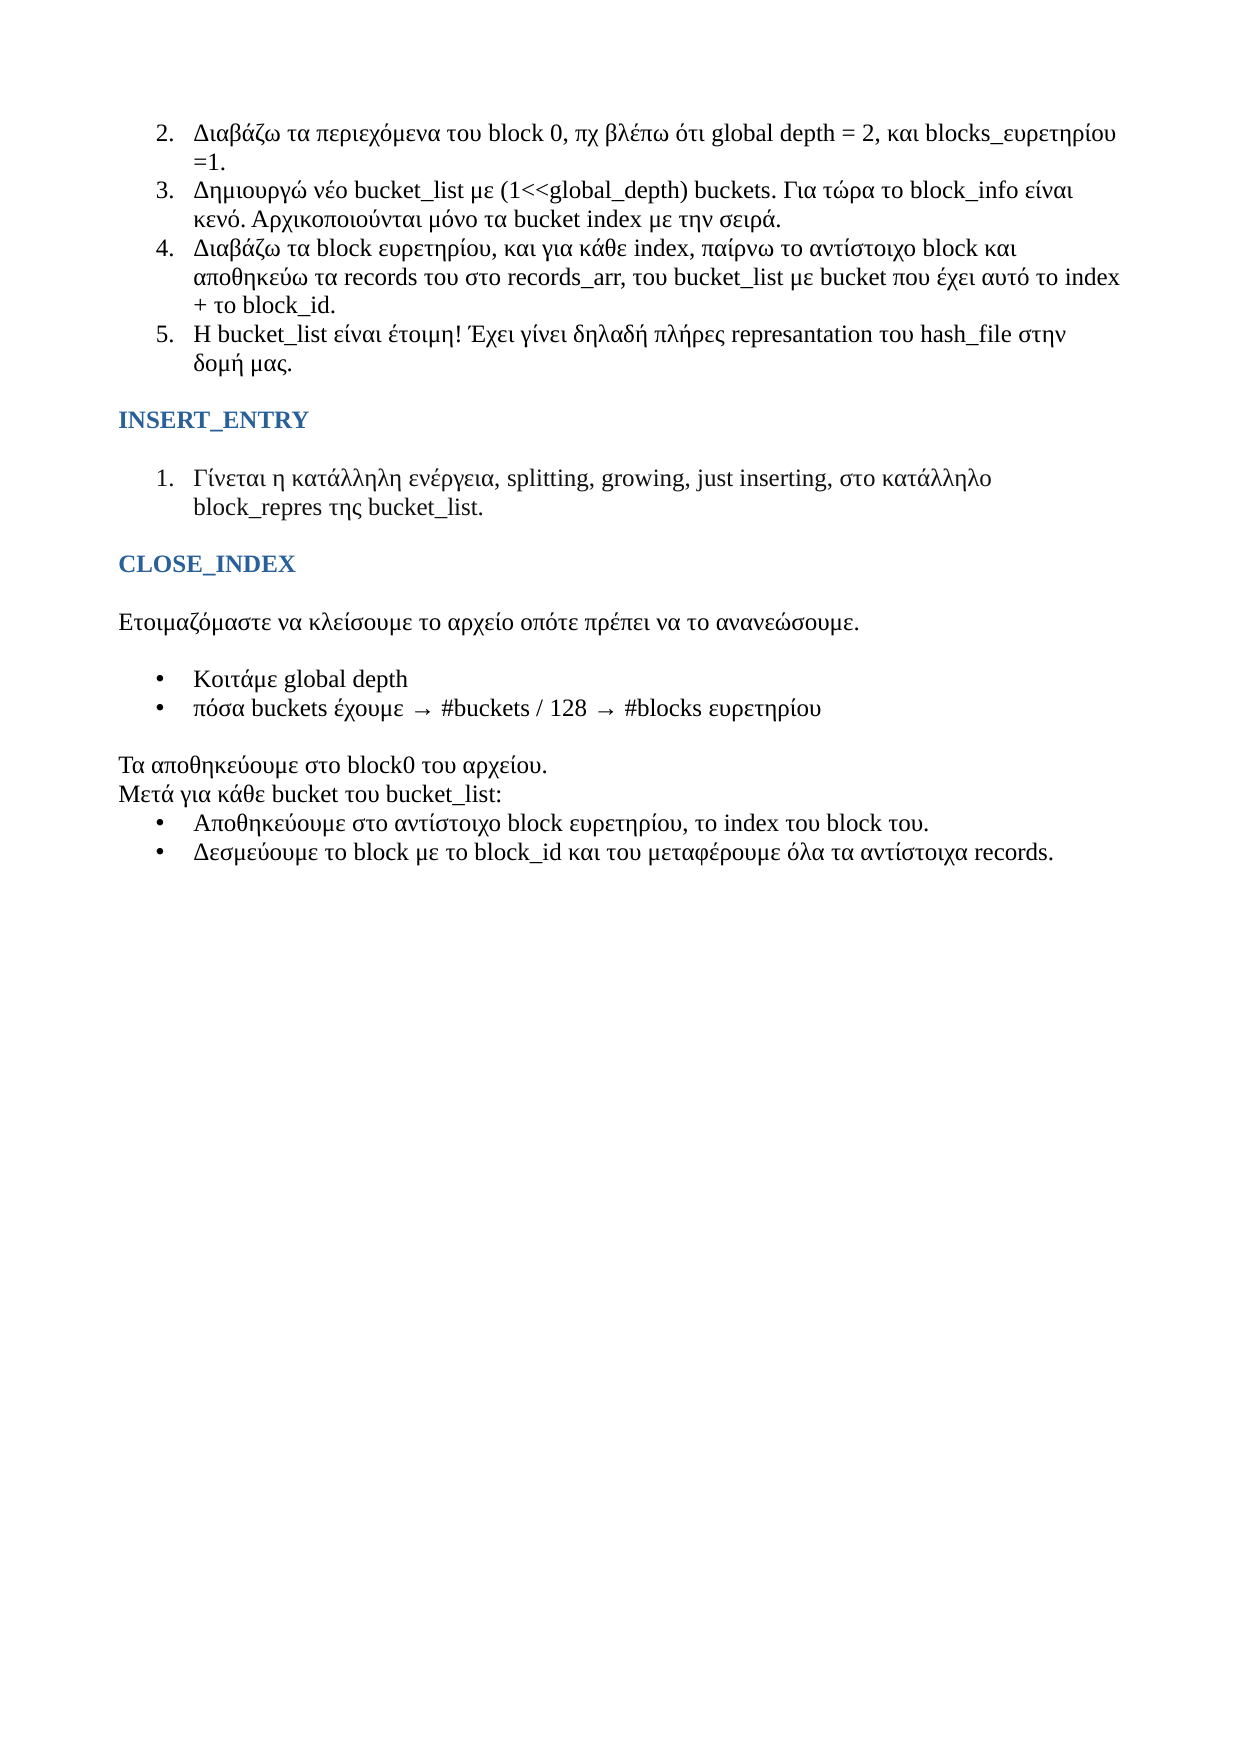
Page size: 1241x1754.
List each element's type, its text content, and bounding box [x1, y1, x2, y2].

list πόσα buckets έχουμε → #buckets / 128 → #blocks ευρετηρίου [156, 693, 1122, 722]
list Η bucket_list είναι έτοιμη! Έχει γίνει δηλαδή πλήρες represantation του hash_file στην δομή μας. [156, 319, 1122, 377]
list Διαβάζω τα block ευρετηρίου, και για κάθε index, παίρνω το αντίστοιχο block και αποθηκεύω τα records του στο records_arr, του bucket_list με bucket που έχει αυτό το index + το block_id. [156, 233, 1122, 319]
list Γίνεται η κατάλληλη ενέργεια, splitting, growing, just inserting, στο κατάλληλο block_repres της bucket_list. [156, 463, 1122, 521]
list Κοιτάμε global depth [156, 664, 1122, 693]
list Δημιουργώ νέο bucket_list με (1<<global_depth) buckets. Για τώρα το block_info είναι κενό. Αρχικοποιούνται μόνο τα bucket index με την σειρά. [156, 176, 1122, 233]
text Ετοιμαζόμαστε να κλείσουμε το αρχείο οπότε πρέπει να το ανανεώσουμε. [118, 607, 1122, 636]
text Τα αποθηκεύουμε στο block0 του αρχείου. [118, 751, 1122, 779]
text CLOSE_INDEX [118, 549, 1122, 578]
text Μετά για κάθε bucket του bucket_list: [118, 779, 1122, 808]
list Δεσμεύουμε το block με το block_id και του μεταφέρουμε όλα τα αντίστοιχα records. [156, 837, 1122, 866]
list Διαβάζω τα περιεχόμενα του block 0, πχ βλέπω ότι global depth = 2, και blocks_ευρετηρίου =1. [156, 118, 1122, 176]
list Aποθηκεύουμε στο αντίστοιχο block ευρετηρίου, το index του block του. [156, 808, 1122, 837]
text INSERT_ENTRY [118, 406, 1122, 434]
